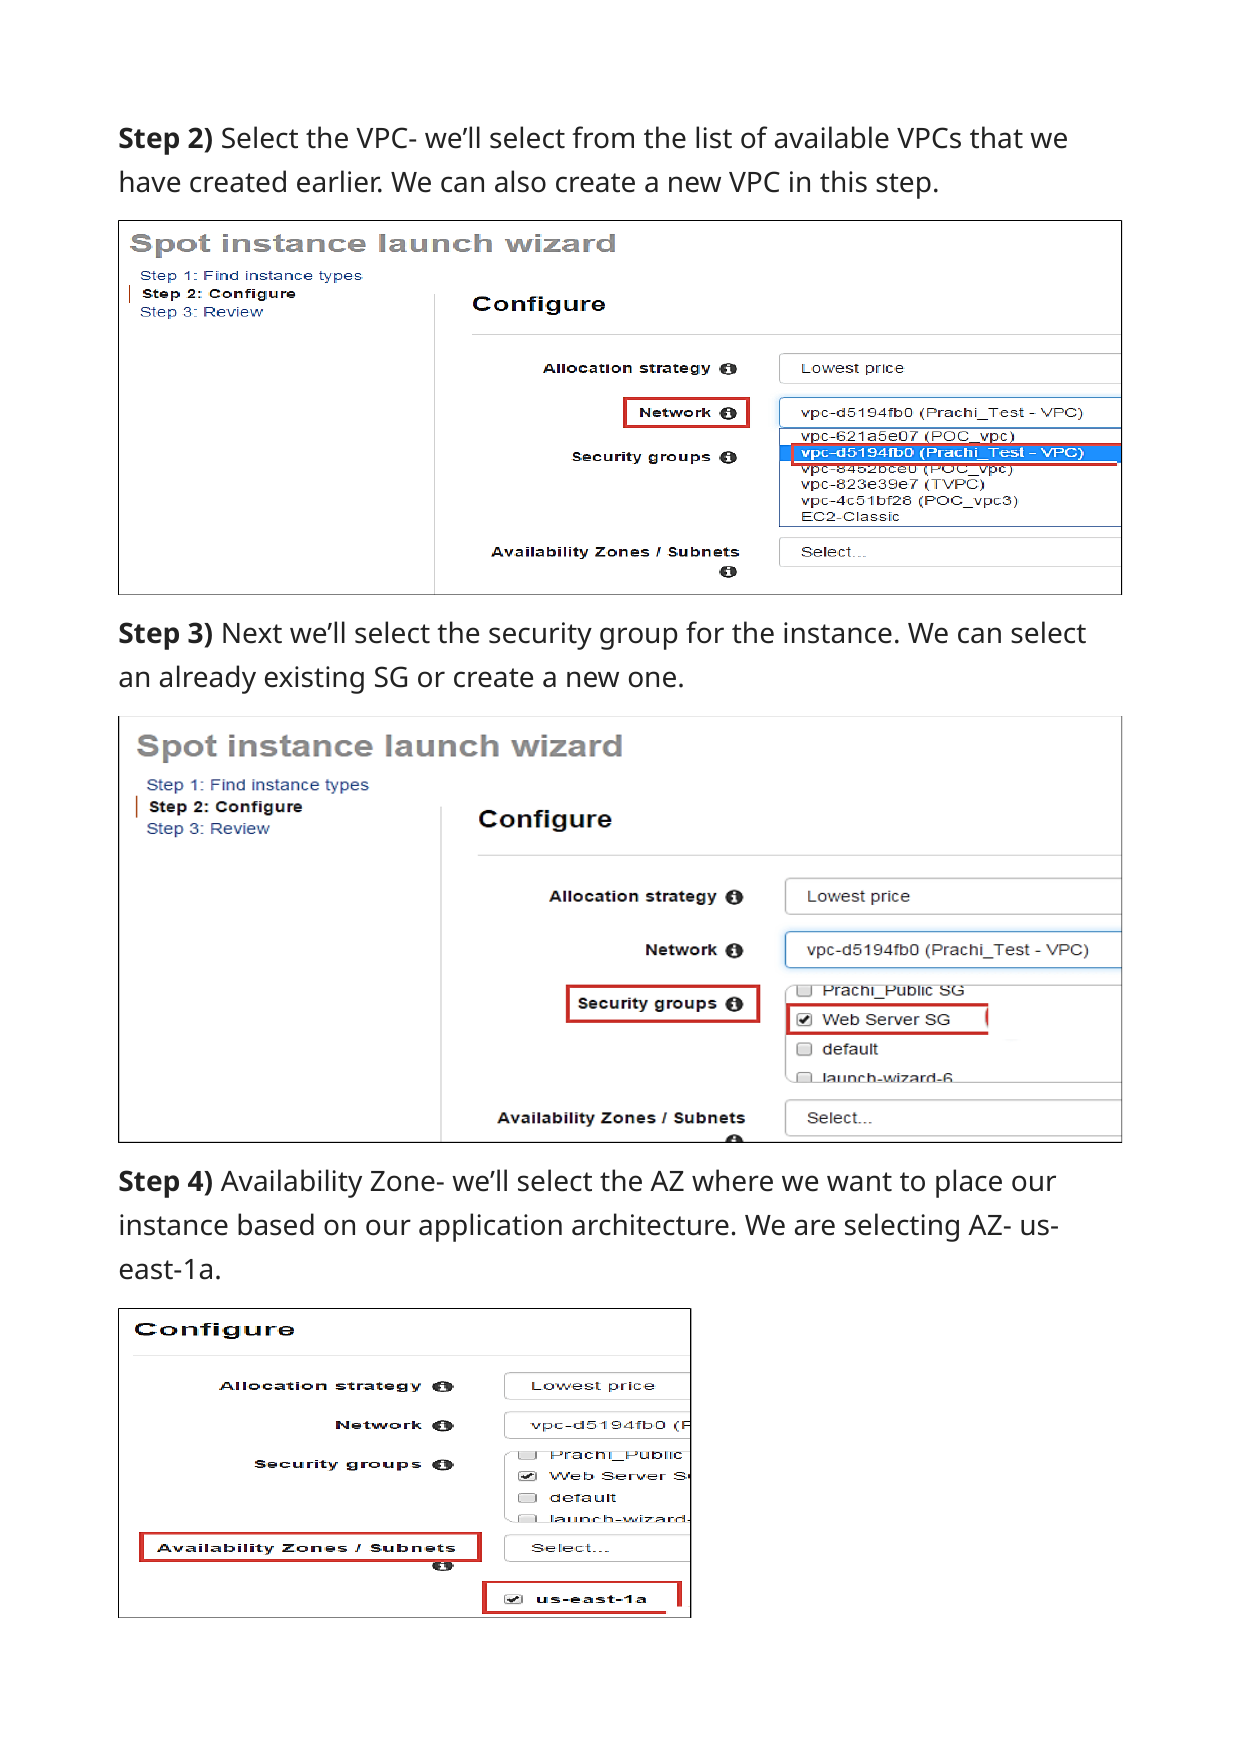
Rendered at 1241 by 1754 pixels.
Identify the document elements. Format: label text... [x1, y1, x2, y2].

text Step 3) Next we’ll select the security group for the instance. We can select an already existing SG or create a new one. [118, 613, 1122, 696]
text Step 4) Availability Zone- we’ll select the AZ where we want to place our instance based on our application architecture. We are selecting AZ- us-east-1a. [118, 1161, 1122, 1288]
picture [118, 1308, 692, 1618]
picture [118, 716, 1123, 1143]
picture [118, 220, 1123, 595]
text Step 2) Select the VPC- we’ll select from the list of available VPCs that we have created earlier. We can also create a new VPC in this step. [118, 118, 1122, 201]
